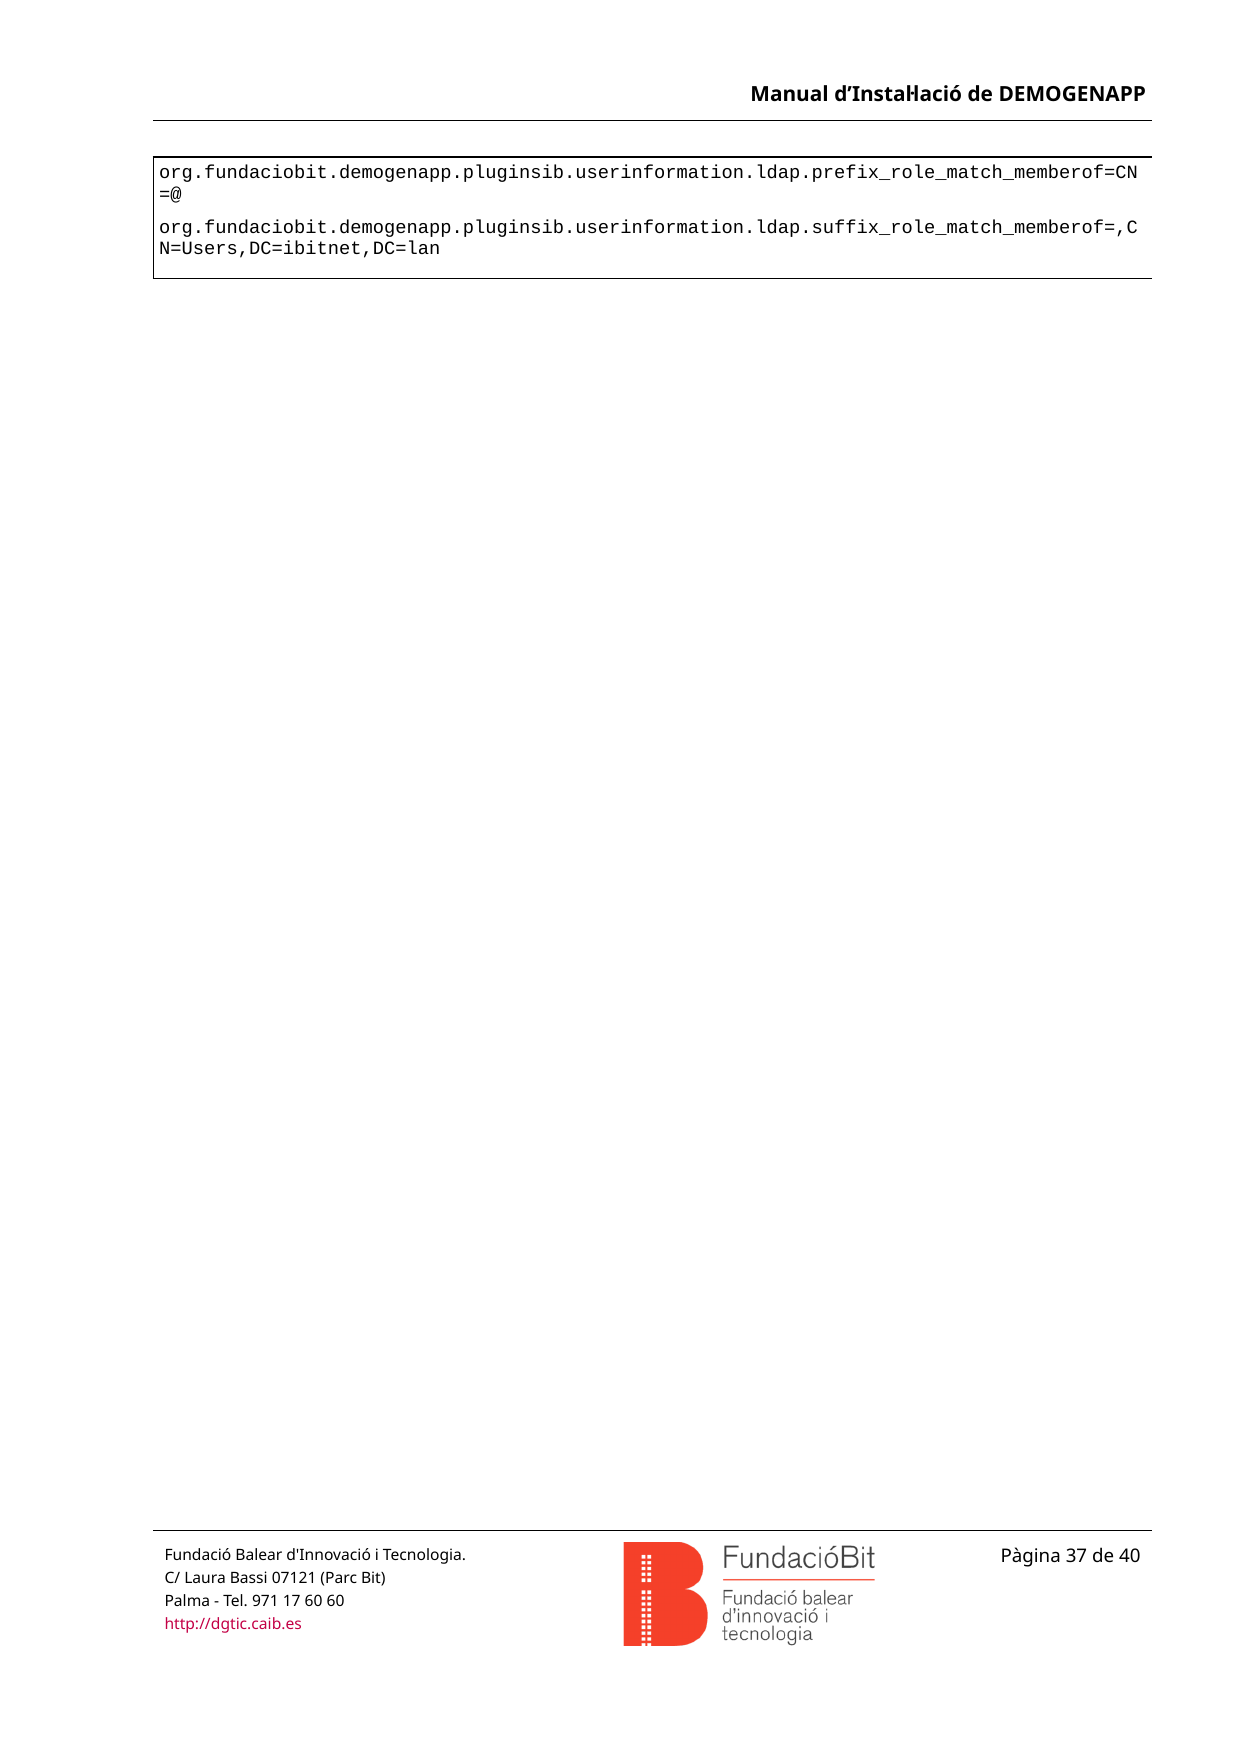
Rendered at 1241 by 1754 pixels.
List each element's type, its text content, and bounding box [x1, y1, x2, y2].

picture [623, 1542, 875, 1646]
table_header org.fundaciobit.demogenapp.pluginsib.userinformation.ldap.prefix_role_match_memberof=CN=@ org.fundaciobit.demogenapp.pluginsib.userinformation.ldap.suffix_role_match_memberof=,CN=Users,DC=ibitnet,DC=lan [154, 158, 1152, 277]
